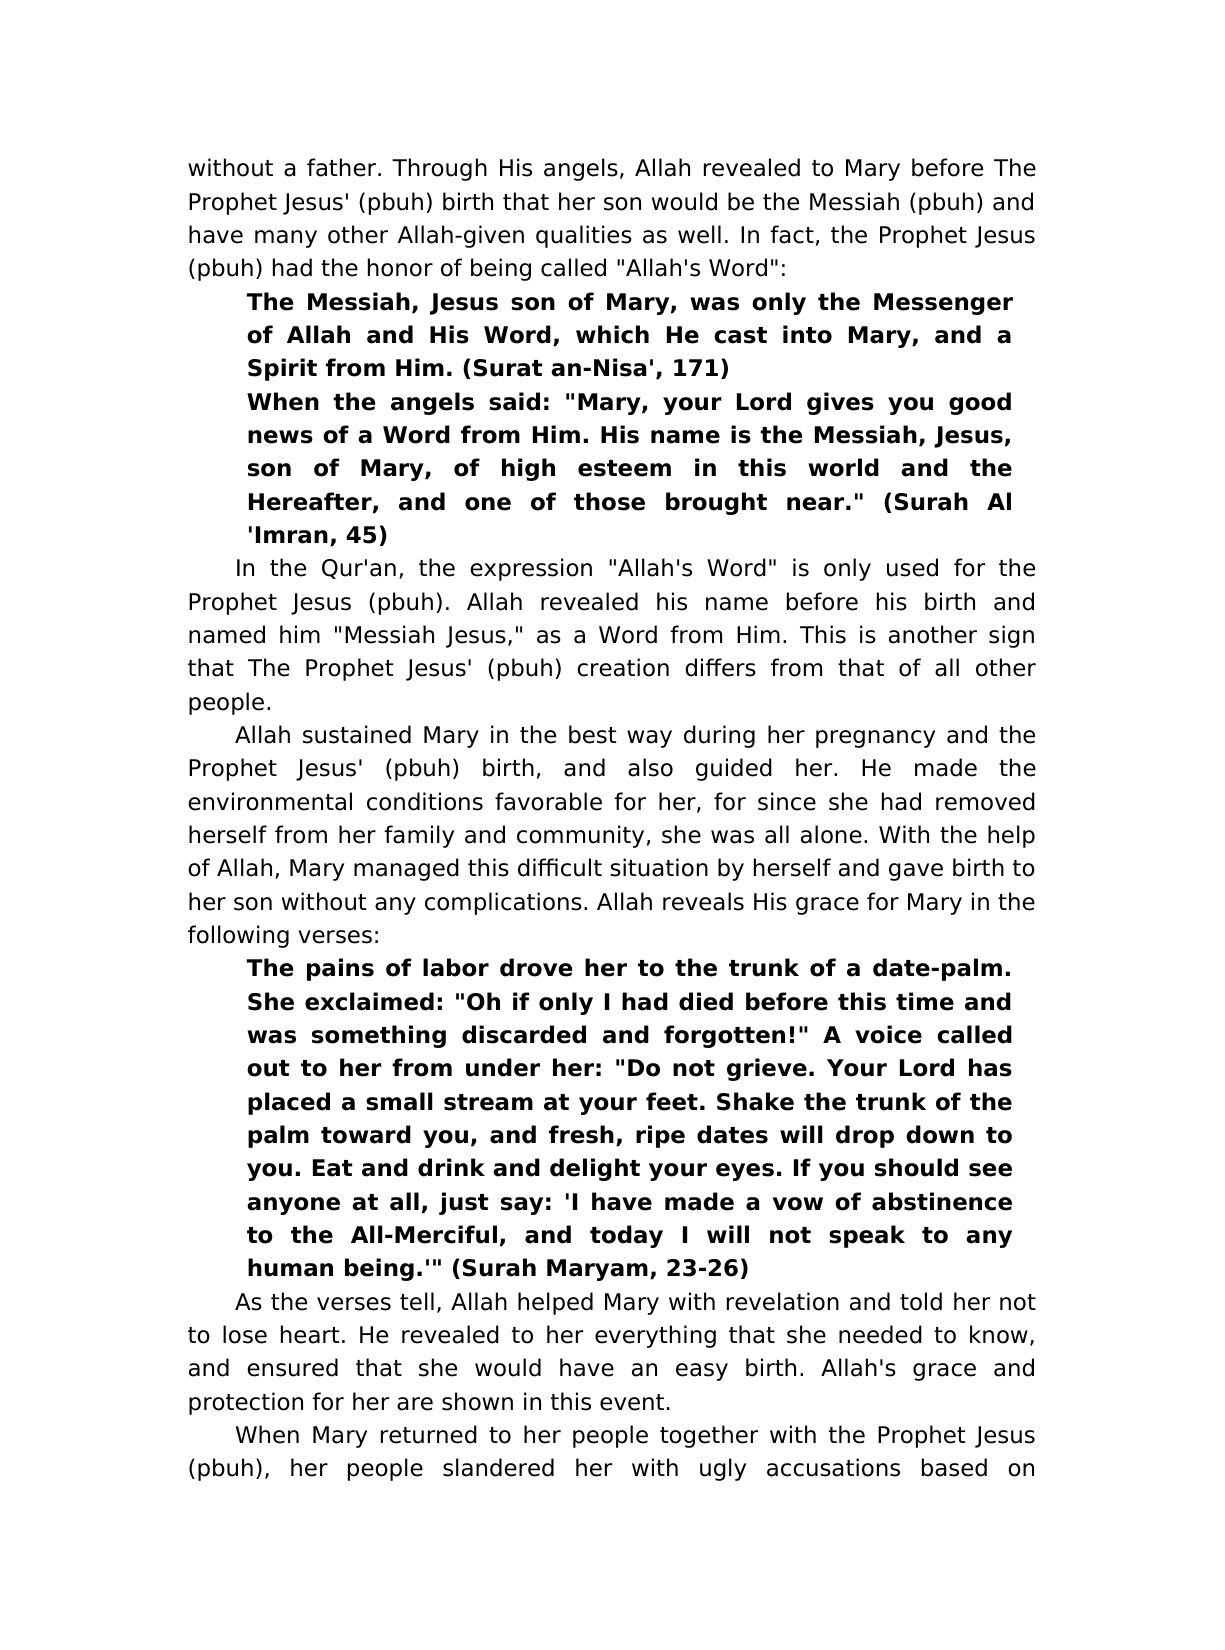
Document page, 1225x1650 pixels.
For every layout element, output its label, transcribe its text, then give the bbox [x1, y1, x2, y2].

text When the angels said: "Mary, your Lord gives you good news of a Word from Him. His name is the Messiah, Jesus, son of Mary, of high esteem in this world and the Hereafter, and one of those brought near." (Surah Al 'Imran, 45) [247, 383, 1014, 550]
text The Messiah, Jesus son of Mary, was only the Messenger of Allah and His Word, which He cast into Mary, and a Spirit from Him. (Surat an-Nisa', 171) [247, 283, 1014, 383]
text As the verses tell, Allah helped Mary with revelation and told her not to lose heart. He revealed to her everything that she needed to know, and ensured that she would have an easy birth. Allah's grace and protection for her are shown in this event. [187, 1283, 1037, 1417]
text In the Qur'an, the expression "Allah's Word" is only used for the Prophet Jesus (pbuh). Allah revealed his name before his birth and named him "Messiah Jesus," as a Word from Him. This is another sign that The Prophet Jesus' (pbuh) creation differs from that of all other people. [187, 550, 1037, 717]
text Allah sustained Mary in the best way during her pregnancy and the Prophet Jesus' (pbuh) birth, and also guided her. He made the environmental conditions favorable for her, for since she had removed herself from her family and community, she was all alone. With the help of Allah, Mary managed this difficult situation by herself and gave birth to her son without any complications. Allah reveals His grace for Mary in the following verses: [187, 717, 1037, 950]
text without a father. Through His angels, Allah revealed to Mary before The Prophet Jesus' (pbuh) birth that her son would be the Messiah (pbuh) and have many other Allah-given qualities as well. In fact, the Prophet Jesus (pbuh) had the honor of being called "Allah's Word": [187, 150, 1037, 283]
text When Mary returned to her people together with the Prophet Jesus (pbuh), her people slandered her with ugly accusations based on [187, 1417, 1037, 1483]
text The pains of labor drove her to the trunk of a date-palm. She exclaimed: "Oh if only I had died before this time and was something discarded and forgotten!" A voice called out to her from under her: "Do not grieve. Your Lord has placed a small stream at your feet. Shake the trunk of the palm toward you, and fresh, ripe dates will drop down to you. Eat and drink and delight your eyes. If you should see anyone at all, just say: 'I have made a vow of abstinence to the All-Merciful, and today I will not speak to any human being.'" (Surah Maryam, 23-26) [247, 950, 1014, 1283]
